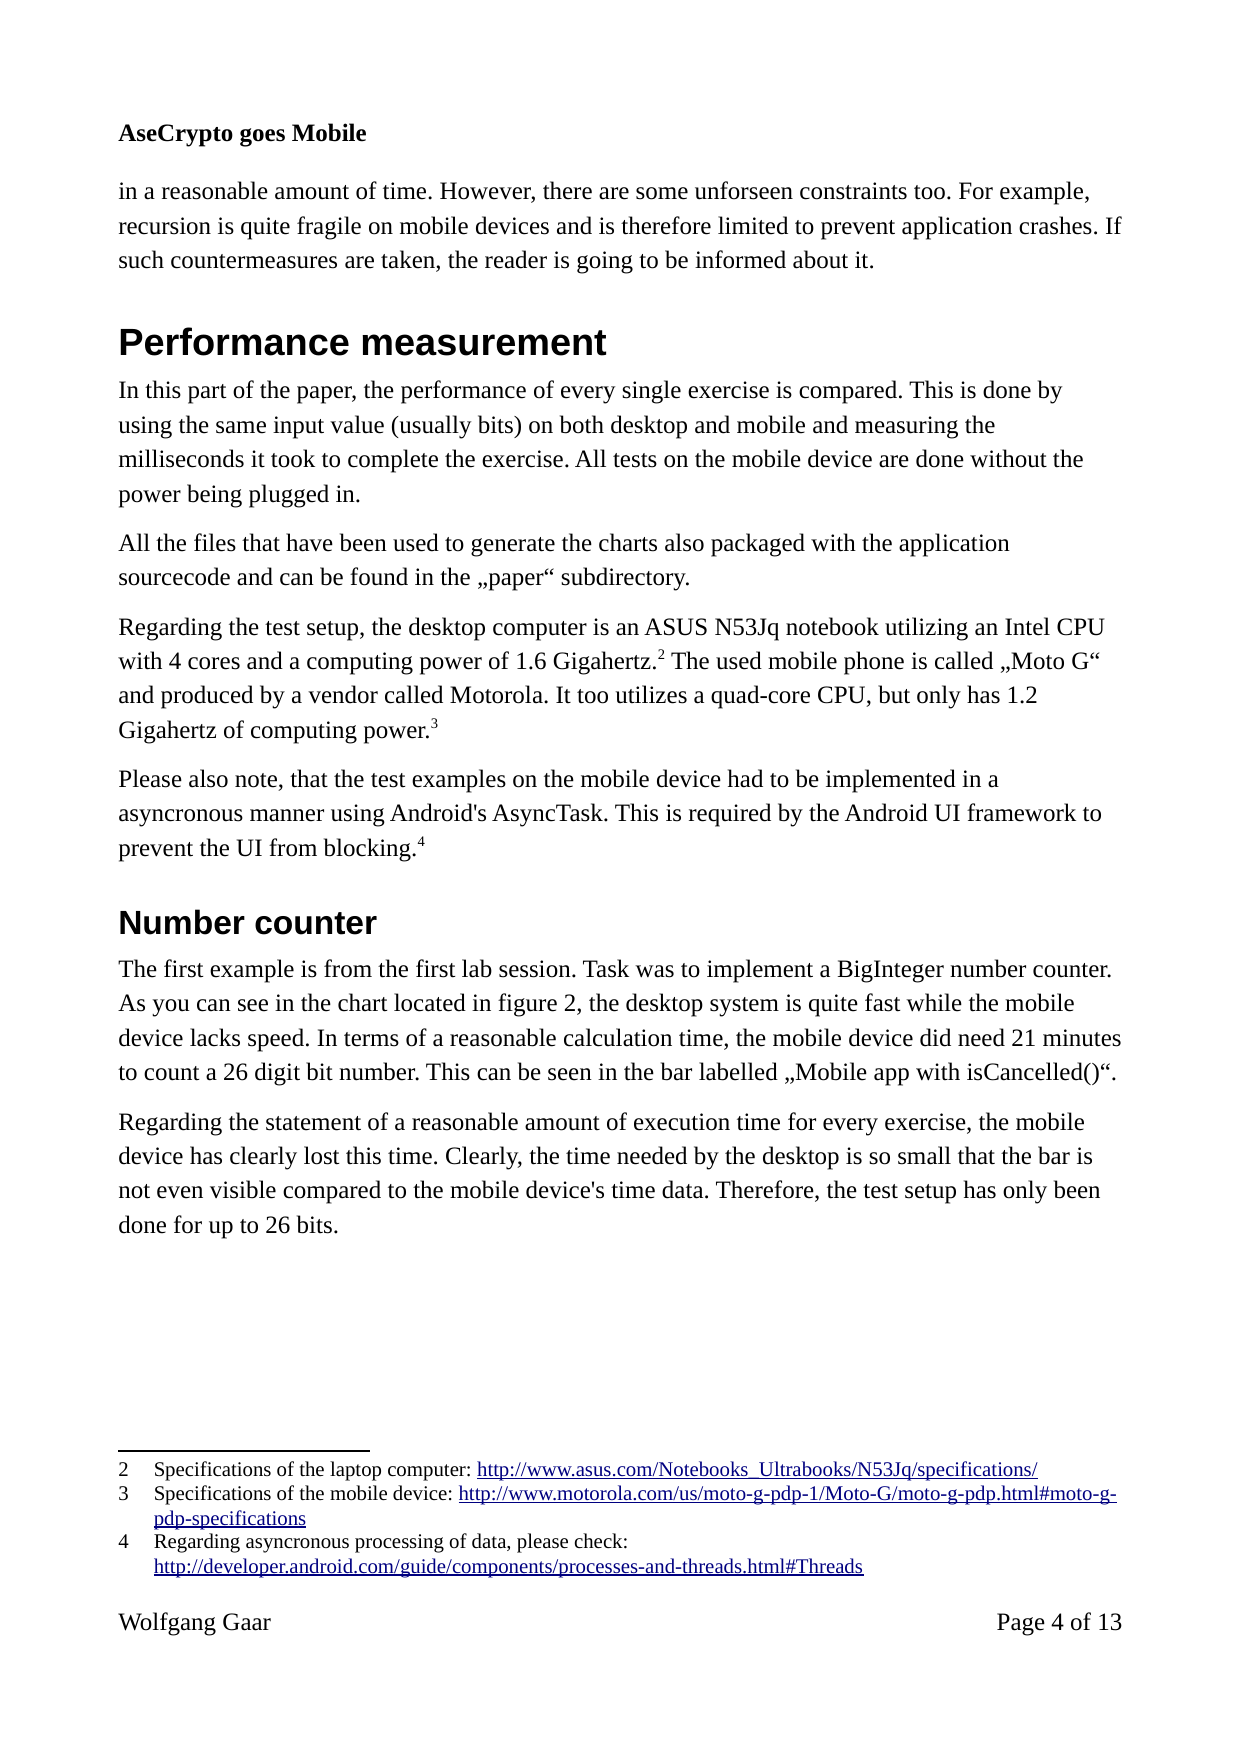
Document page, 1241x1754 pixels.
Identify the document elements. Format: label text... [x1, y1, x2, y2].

text The first example is from the first lab session. Task was to implement a BigInteger number counter. As you can see in the chart located in figure 2, the desktop system is quite fast while the mobile device lacks speed. In terms of a reasonable calculation time, the mobile device did need 21 minutes to count a 26 digit bit number. This can be seen in the bar labelled „Mobile app with isCancelled()“. [118, 954, 1122, 1086]
text in a reasonable amount of time. However, there are some unforseen constraints too. For example, recursion is quite fragile on mobile devices and is therefore limited to prevent application crashes. If such countermeasures are taken, the reader is going to be informed about it. [118, 176, 1122, 274]
text Please also note, that the test examples on the mobile device had to be implemented in a asyncronous manner using Android's AsyncTask. This is required by the Android UI framework to prevent the UI from blocking. [118, 764, 1122, 862]
text All the files that have been used to generate the charts also packaged with the application sourcecode and can be found in the „paper“ subdirectory. [118, 528, 1122, 591]
text Regarding the test setup, the desktop computer is an ASUS N53Jq notebook utilizing an Intel CPU with 4 cores and a computing power of 1.6 Gigahertz. The used mobile phone is called „Moto G“ and produced by a vendor called Motorola. It too utilizes a quad-core CPU, but only has 1.2 Gigahertz of computing power. [118, 612, 1122, 744]
text In this part of the paper, the performance of every single exercise is compared. This is done by using the same input value (usually bits) on both desktop and mobile and measuring the milliseconds it took to complete the exercise. All tests on the mobile device are done without the power being plugged in. [118, 376, 1122, 508]
subtitle Performance measurement [118, 319, 1122, 363]
text Specifications of the laptop computer: http://www.asus.com/Notebooks_Ultrabooks/N53Jq/specifications/ [118, 1457, 1122, 1481]
text Regarding the statement of a reasonable amount of execution time for every exercise, the mobile device has clearly lost this time. Clearly, the time needed by the desktop is so small that the bar is not even visible compared to the mobile device's time data. Therefore, the test setup has only been done for up to 26 bits. [118, 1107, 1122, 1239]
text Regarding asyncronous processing of data, please check: http://developer.android.com/guide/components/processes-and-threads.html#Threads [118, 1529, 1122, 1578]
subtitle Number counter [118, 903, 1122, 942]
text Specifications of the mobile device: http://www.motorola.com/us/moto-g-pdp-1/Moto-G/moto-g-pdp.html#moto-g-pdp-specifications [118, 1481, 1122, 1529]
